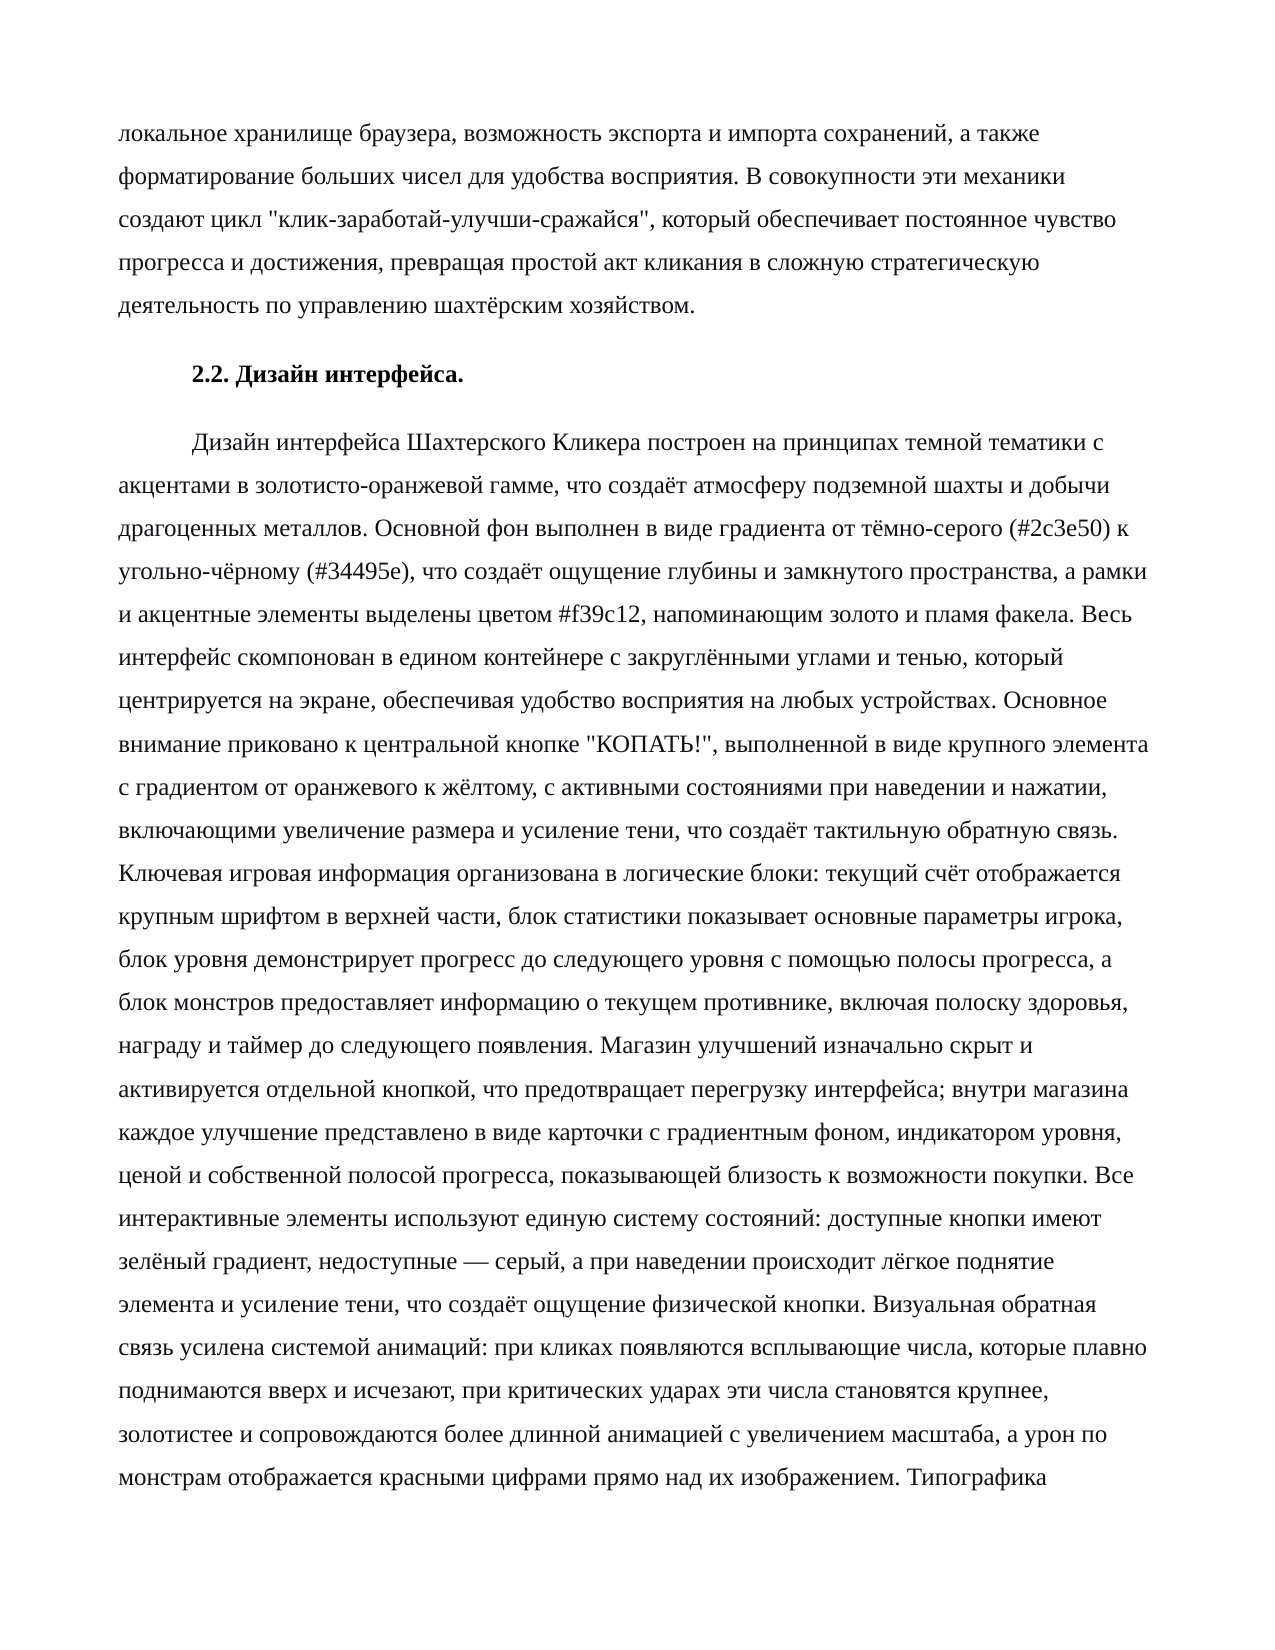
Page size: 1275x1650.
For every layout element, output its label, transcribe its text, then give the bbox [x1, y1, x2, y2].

subtitle 2.2. Дизайн интерфейса. [118, 359, 1157, 387]
text Дизайн интерфейса Шахтерского Кликера построен на принципах темной тематики с акцентами в золотисто-оранжевой гамме, что создаёт атмосферу подземной шахты и добычи драгоценных металлов. Основной фон выполнен в виде градиента от тёмно-серого (#2c3e50) к угольно-чёрному (#34495e), что создаёт ощущение глубины и замкнутого пространства, а рамки и акцентные элементы выделены цветом #f39c12, напоминающим золото и пламя факела. Весь интерфейс скомпонован в едином контейнере с закруглёнными углами и тенью, который центрируется на экране, обеспечивая удобство восприятия на любых устройствах. Основное внимание приковано к центральной кнопке "КОПАТЬ!", выполненной в виде крупного элемента с градиентом от оранжевого к жёлтому, с активными состояниями при наведении и нажатии, включающими увеличение размера и усиление тени, что создаёт тактильную обратную связь. Ключевая игровая информация организована в логические блоки: текущий счёт отображается крупным шрифтом в верхней части, блок статистики показывает основные параметры игрока, блок уровня демонстрирует прогресс до следующего уровня с помощью полосы прогресса, а блок монстров предоставляет информацию о текущем противнике, включая полоску здоровья, награду и таймер до следующего появления. Магазин улучшений изначально скрыт и активируется отдельной кнопкой, что предотвращает перегрузку интерфейса; внутри магазина каждое улучшение представлено в виде карточки с градиентным фоном, индикатором уровня, ценой и собственной полосой прогресса, показывающей близость к возможности покупки. Все интерактивные элементы используют единую систему состояний: доступные кнопки имеют зелёный градиент, недоступные — серый, а при наведении происходит лёгкое поднятие элемента и усиление тени, что создаёт ощущение физической кнопки. Визуальная обратная связь усилена системой анимаций: при кликах появляются всплывающие числа, которые плавно поднимаются вверх и исчезают, при критических ударах эти числа становятся крупнее, золотистее и сопровождаются более длинной анимацией с увеличением масштаба, а урон по монстрам отображается красными цифрами прямо над их изображением. Типографика [118, 427, 1157, 1491]
text локальное хранилище браузера, возможность экспорта и импорта сохранений, а также форматирование больших чисел для удобства восприятия. В совокупности эти механики создают цикл "клик-заработай-улучши-сражайся", который обеспечивает постоянное чувство прогресса и достижения, превращая простой акт кликания в сложную стратегическую деятельность по управлению шахтёрским хозяйством. [118, 118, 1157, 319]
